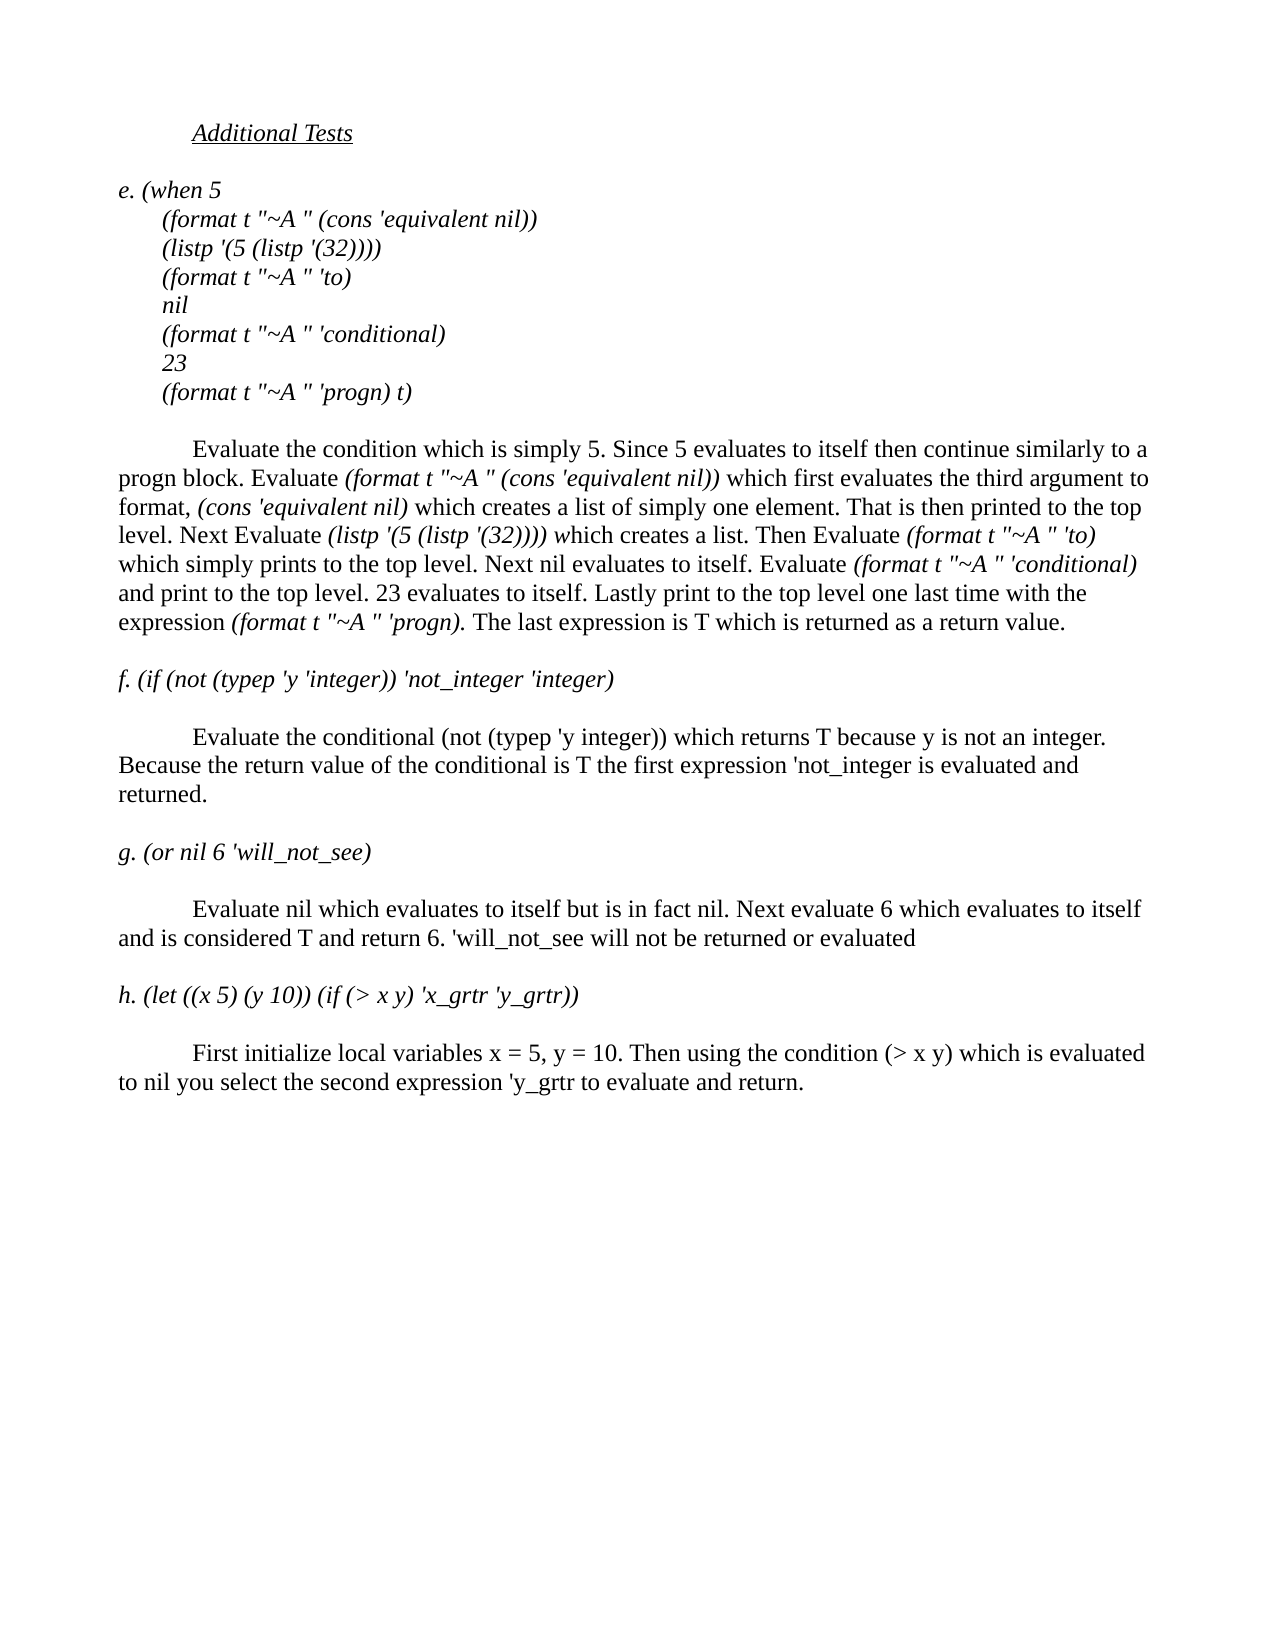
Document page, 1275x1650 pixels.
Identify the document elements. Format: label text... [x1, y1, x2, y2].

text f. (if (not (typep 'y 'integer)) 'not_integer 'integer) [118, 664, 1157, 693]
text (format t "~A " (cons 'equivalent nil)) [118, 204, 1157, 233]
text (listp '(5 (listp '(32)))) [118, 233, 1157, 262]
text Additional Tests [118, 118, 1157, 147]
text Evaluate the conditional (not (typep 'y integer)) which returns T because y is not an integer. Because the return value of the conditional is T the first expression 'not_integer is evaluated and returned. [118, 722, 1157, 808]
text nil [118, 291, 1157, 319]
text Evaluate the condition which is simply 5. Since 5 evaluates to itself then continue similarly to a progn block. Evaluate (format t "~A " (cons 'equivalent nil)) which first evaluates the third argument to format, (cons 'equivalent nil) which creates a list of simply one element. That is then printed to the top level. Next Evaluate (listp '(5 (listp '(32)))) which creates a list. Then Evaluate (format t "~A " 'to) which simply prints to the top level. Next nil evaluates to itself. Evaluate (format t "~A " 'conditional) and print to the top level. 23 evaluates to itself. Lastly print to the top level one last time with the expression (format t "~A " 'progn). The last expression is T which is returned as a return value. [118, 434, 1157, 636]
text (format t "~A " 'progn) t) [118, 377, 1157, 406]
text e. (when 5 [118, 176, 1157, 204]
text g. (or nil 6 'will_not_see) [118, 837, 1157, 866]
text 23 [118, 348, 1157, 377]
text Evaluate nil which evaluates to itself but is in fact nil. Next evaluate 6 which evaluates to itself and is considered T and return 6. 'will_not_see will not be returned or evaluated [118, 894, 1157, 952]
text (format t "~A " 'to) [118, 262, 1157, 291]
text First initialize local variables x = 5, y = 10. Then using the condition (> x y) which is evaluated to nil you select the second expression 'y_grtr to evaluate and return. [118, 1038, 1157, 1096]
text (format t "~A " 'conditional) [118, 319, 1157, 348]
text h. (let ((x 5) (y 10)) (if (> x y) 'x_grtr 'y_grtr)) [118, 981, 1157, 1009]
